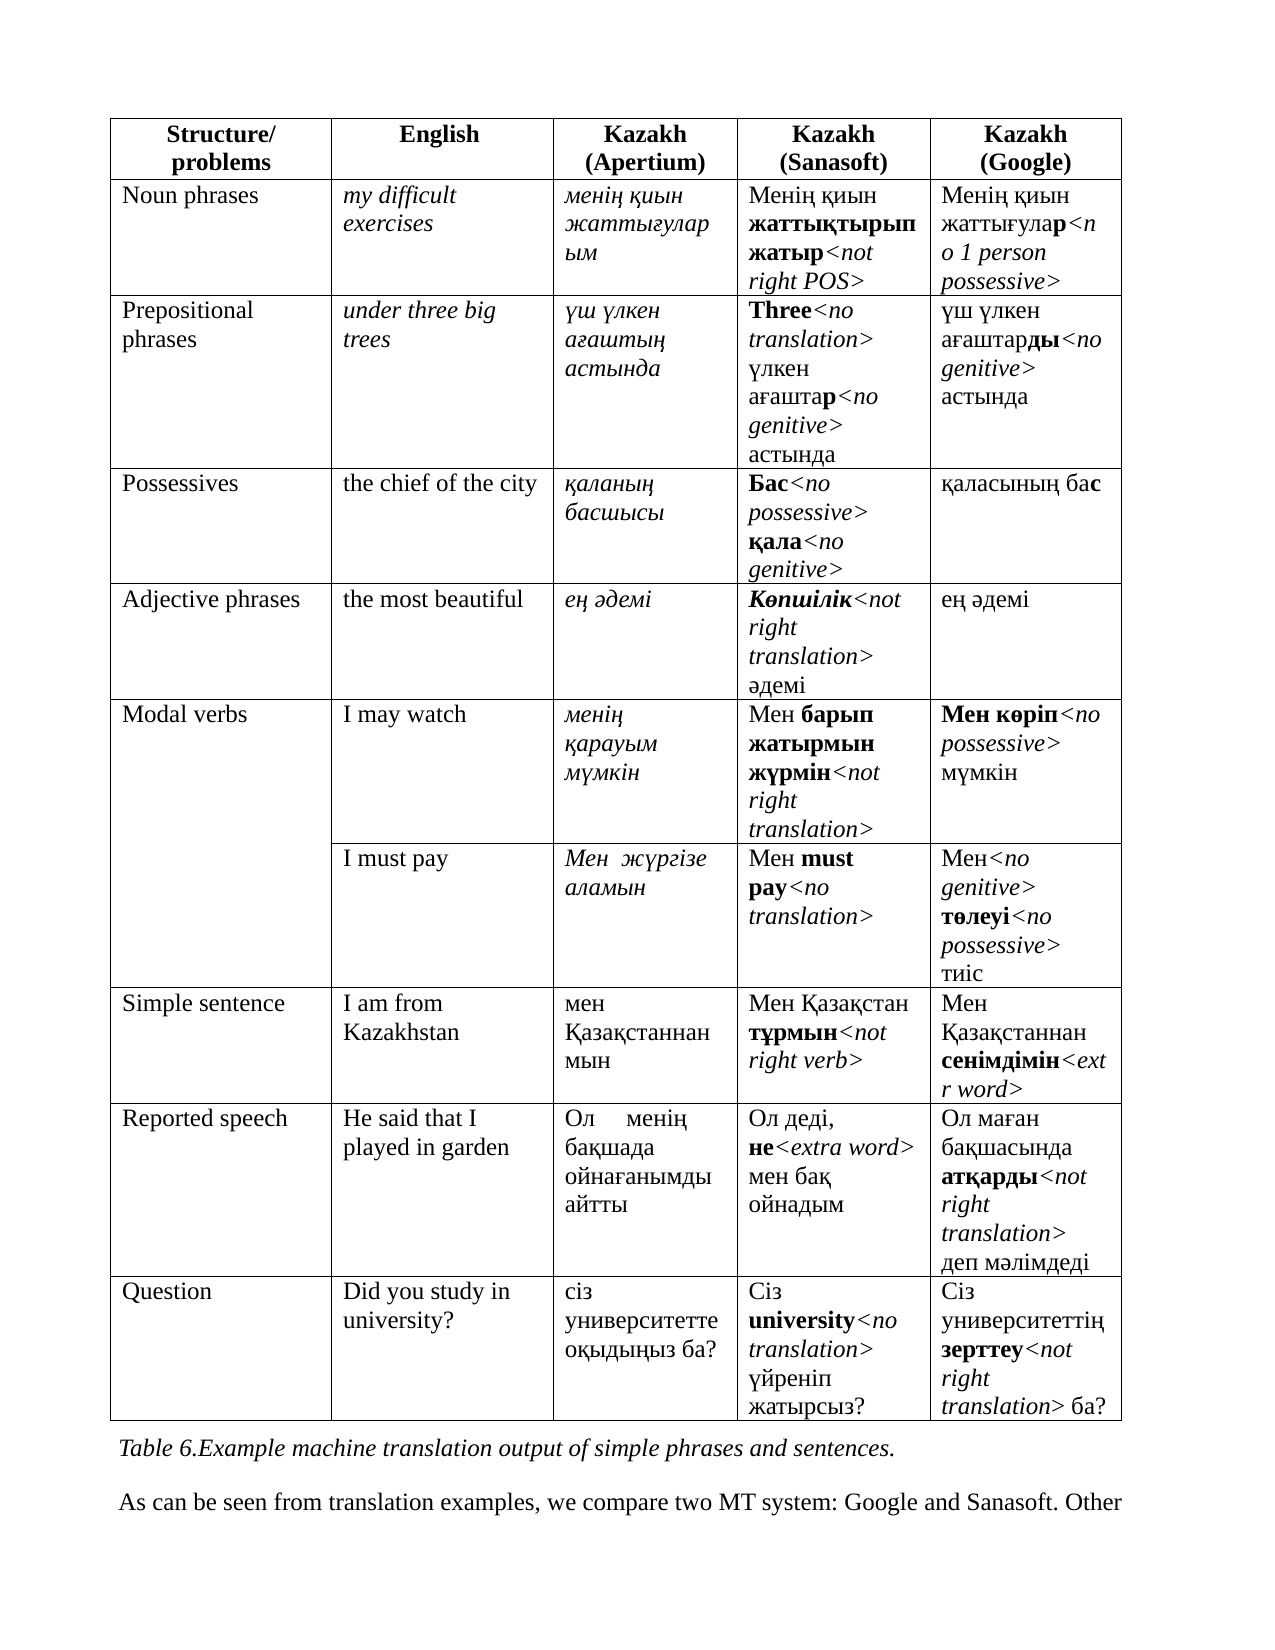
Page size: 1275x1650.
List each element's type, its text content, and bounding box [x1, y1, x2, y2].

table_cell the chief of the city [332, 469, 553, 583]
table_cell my difficult exercises [332, 180, 553, 295]
table_cell Simple sentence [111, 988, 331, 1103]
table_cell Көпшілік<not right translation> әдемі [738, 584, 930, 699]
table_cell Сіз university<no translation> үйреніп жатырсыз? [738, 1277, 930, 1420]
table_cell Did you study in university? [332, 1277, 553, 1420]
table_cell Question [111, 1277, 331, 1420]
table_cell Possessives [111, 469, 331, 583]
table_cell Менің қиын жаттықтырып жатыр<not right POS> [738, 180, 930, 295]
table_cell Reported speech [111, 1104, 331, 1276]
table_cell Менің қиын жаттығулар<no 1 person possessive> [931, 180, 1121, 295]
table_cell қаласының бас [931, 469, 1121, 583]
table_cell үш үлкен ағаштарды<no genitive> астында [931, 296, 1121, 468]
table_cell Ол маған бақшасында атқарды<not right translation> деп мәлімдеді [931, 1104, 1121, 1276]
table_cell the most beautiful [332, 584, 553, 699]
table_cell Мен жүргізе аламын [554, 844, 737, 987]
table_cell Мен Қазақстан тұрмын<not right verb> [738, 988, 930, 1103]
table_cell ең әдемі [554, 584, 737, 699]
table_cell үш үлкен ағаштың астында [554, 296, 737, 468]
table_cell I may watch [332, 700, 553, 843]
table_cell мен Қазақстаннанмын [554, 988, 737, 1103]
table_cell менің қарауым мүмкін [554, 700, 737, 843]
table_cell Modal verbs [111, 700, 331, 987]
table_cell Three<no translation> үлкен ағаштар<no genitive> астында [738, 296, 930, 468]
table_header Kazakh (Google) [931, 119, 1121, 179]
table_cell Мен<no genitive> төлеуі<no possessive> тиіс [931, 844, 1121, 987]
table_cell Noun phrases [111, 180, 331, 295]
table_header Kazakh (Apertium) [554, 119, 737, 179]
table_cell He said that I played in garden [332, 1104, 553, 1276]
table_cell I am from Kazakhstan [332, 988, 553, 1103]
table_cell Мен барып жатырмын жүрмін<not right translation> [738, 700, 930, 843]
table_cell Сіз университеттің зерттеу<not right translation> ба? [931, 1277, 1121, 1420]
table_cell Adjective phrases [111, 584, 331, 699]
table_cell сіз университетте оқыдыңыз ба? [554, 1277, 737, 1420]
table_cell қаланың басшысы [554, 469, 737, 583]
table_cell ең әдемі [931, 584, 1121, 699]
text Table 6.Example machine translation output of simple phrases and sentences. [118, 1433, 1157, 1462]
table_cell менің қиын жаттығуларым [554, 180, 737, 295]
table_cell Ол деді, не<extra word> мен бақ ойнадым [738, 1104, 930, 1276]
table_cell Бас<no possessive> қала<no genitive> [738, 469, 930, 583]
table_cell I must pay [332, 844, 553, 987]
table_cell Мен must pay<no translation> [738, 844, 930, 987]
text As can be seen from translation examples, we compare two MT system: Google and Sanasoft. Other [118, 1487, 1157, 1516]
table_header Kazakh (Sanasoft) [738, 119, 930, 179]
table_cell Мен көріп<no possessive> мүмкін [931, 700, 1121, 843]
table_cell Ол менің бақшада ойнағанымды айтты [554, 1104, 737, 1276]
table_cell Prepositional phrases [111, 296, 331, 468]
table_header English [332, 119, 553, 179]
table_cell under three big trees [332, 296, 553, 468]
table_header Structure/problems [111, 119, 331, 179]
table_cell Мен Қазақстаннан сенімдімін<extr word> [931, 988, 1121, 1103]
